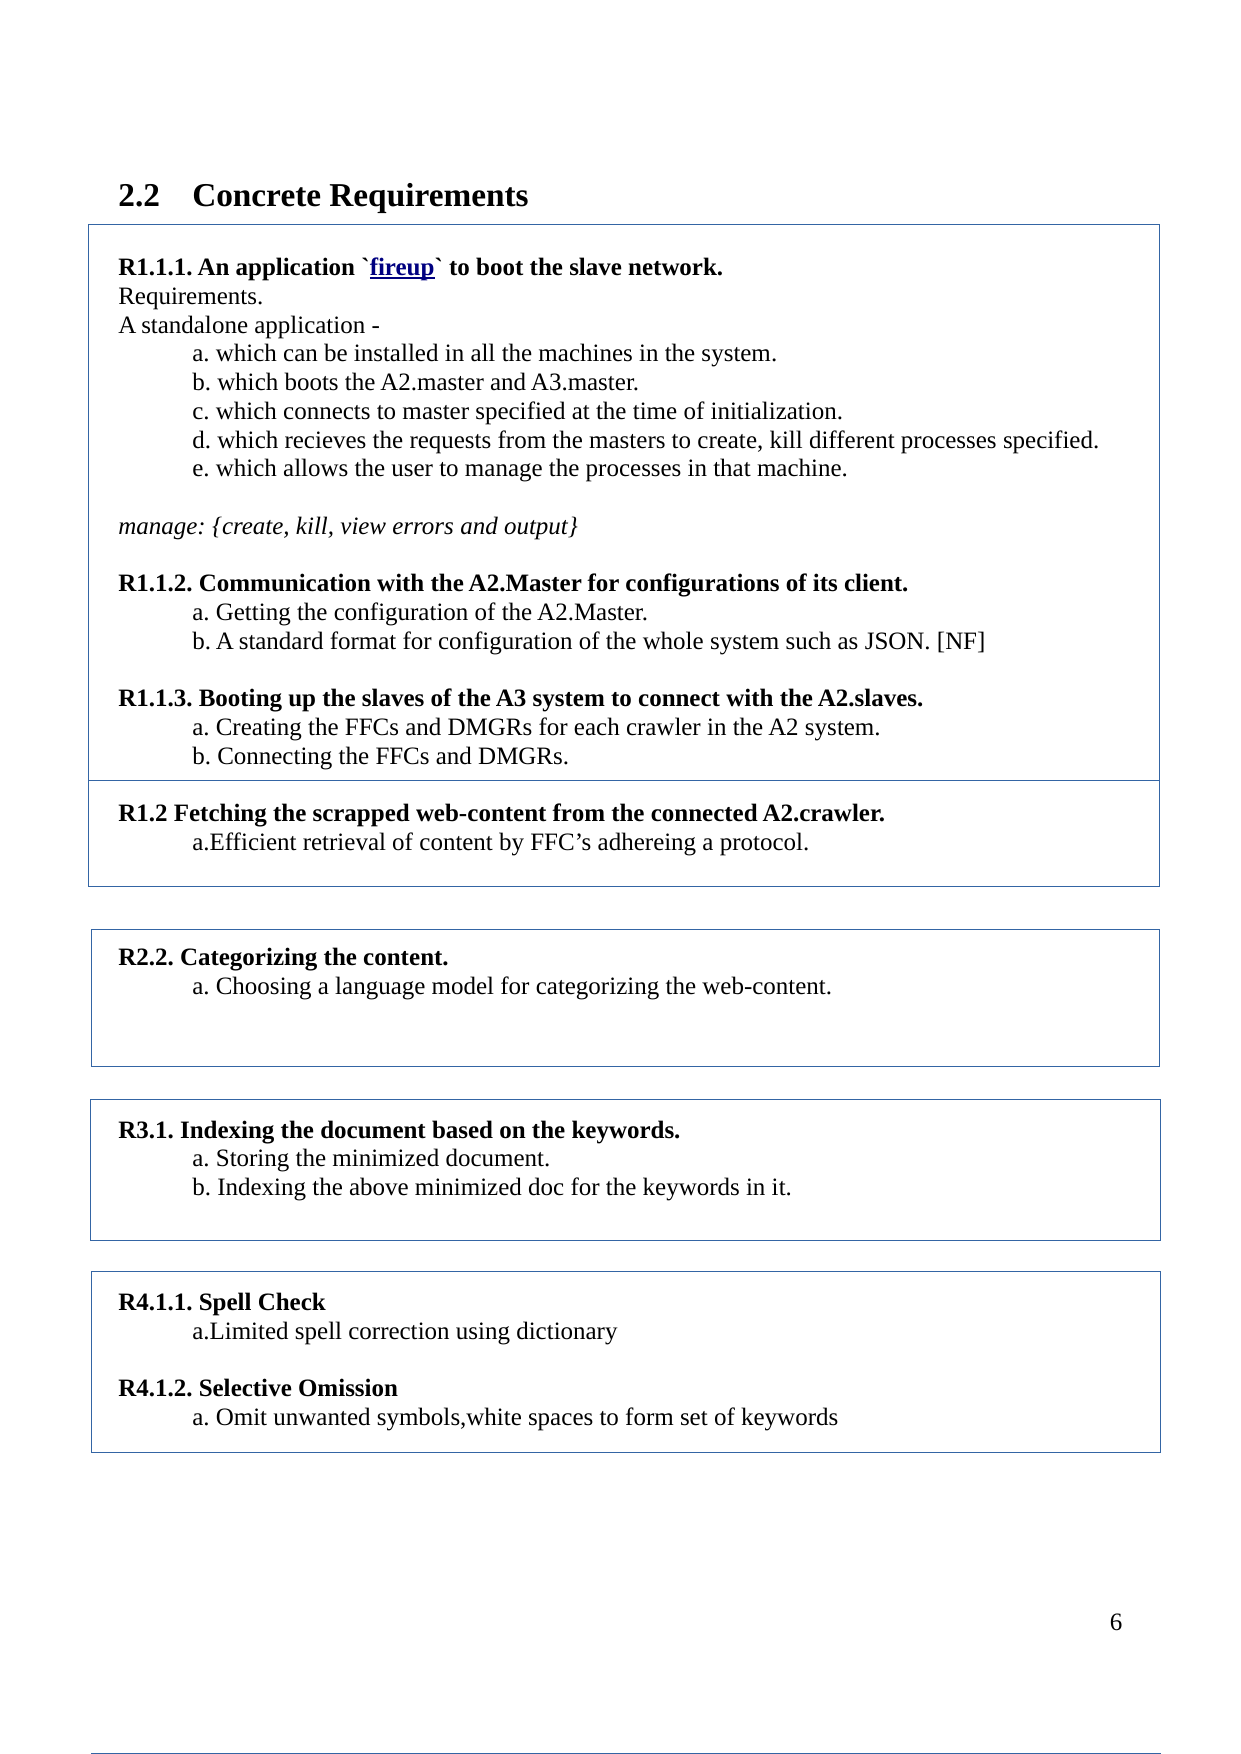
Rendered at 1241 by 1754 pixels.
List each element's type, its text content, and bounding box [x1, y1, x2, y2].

text e. which allows the user to manage the processes in that machine. [118, 453, 1122, 482]
text Requirements. [118, 281, 1122, 310]
text b. Connecting the FFCs and DMGRs. [118, 741, 1122, 770]
text R1.1.1. An application `fireup` to boot the slave network. [118, 252, 1122, 281]
text R1.2 Fetching the scrapped web-content from the connected A2.crawler. [118, 798, 1122, 827]
text R1.1.2. Communication with the A2.Master for configurations of its client. [118, 568, 1122, 597]
text 2.2 Concrete Requirements [118, 176, 1122, 214]
text b. which boots the A2.master and A3.master. [118, 367, 1122, 396]
text R4.1.2. Selective Omission [118, 1373, 1122, 1402]
text a. Omit unwanted symbols,white spaces to form set of keywords [118, 1402, 1122, 1431]
text a.Efficient retrieval of content by FFC’s adhereing a protocol. [118, 827, 1122, 856]
text R2.2. Categorizing the content. [118, 942, 1122, 971]
text a. Storing the minimized document. [118, 1143, 1122, 1172]
text a. Choosing a language model for categorizing the web-content. [118, 971, 1122, 1000]
text R1.1.3. Booting up the slaves of the A3 system to connect with the A2.slaves. [118, 683, 1122, 712]
text a. Getting the configuration of the A2.Master. [118, 597, 1122, 626]
text A standalone application - [118, 310, 1122, 338]
text b. Indexing the above minimized doc for the keywords in it. [118, 1172, 1122, 1201]
text b. A standard format for configuration of the whole system such as JSON. [NF] [118, 626, 1122, 655]
text manage: {create, kill, view errors and output} [118, 511, 1122, 540]
text a. Creating the FFCs and DMGRs for each crawler in the A2 system. [118, 712, 1122, 741]
text a.Limited spell correction using dictionary [118, 1316, 1122, 1345]
text c. which connects to master specified at the time of initialization. [118, 396, 1122, 425]
text R3.1. Indexing the document based on the keywords. [118, 1115, 1122, 1143]
text a. which can be installed in all the machines in the system. [118, 338, 1122, 367]
text d. which recieves the requests from the masters to create, kill different processes specified. [118, 425, 1122, 453]
text R4.1.1. Spell Check [118, 1287, 1122, 1316]
